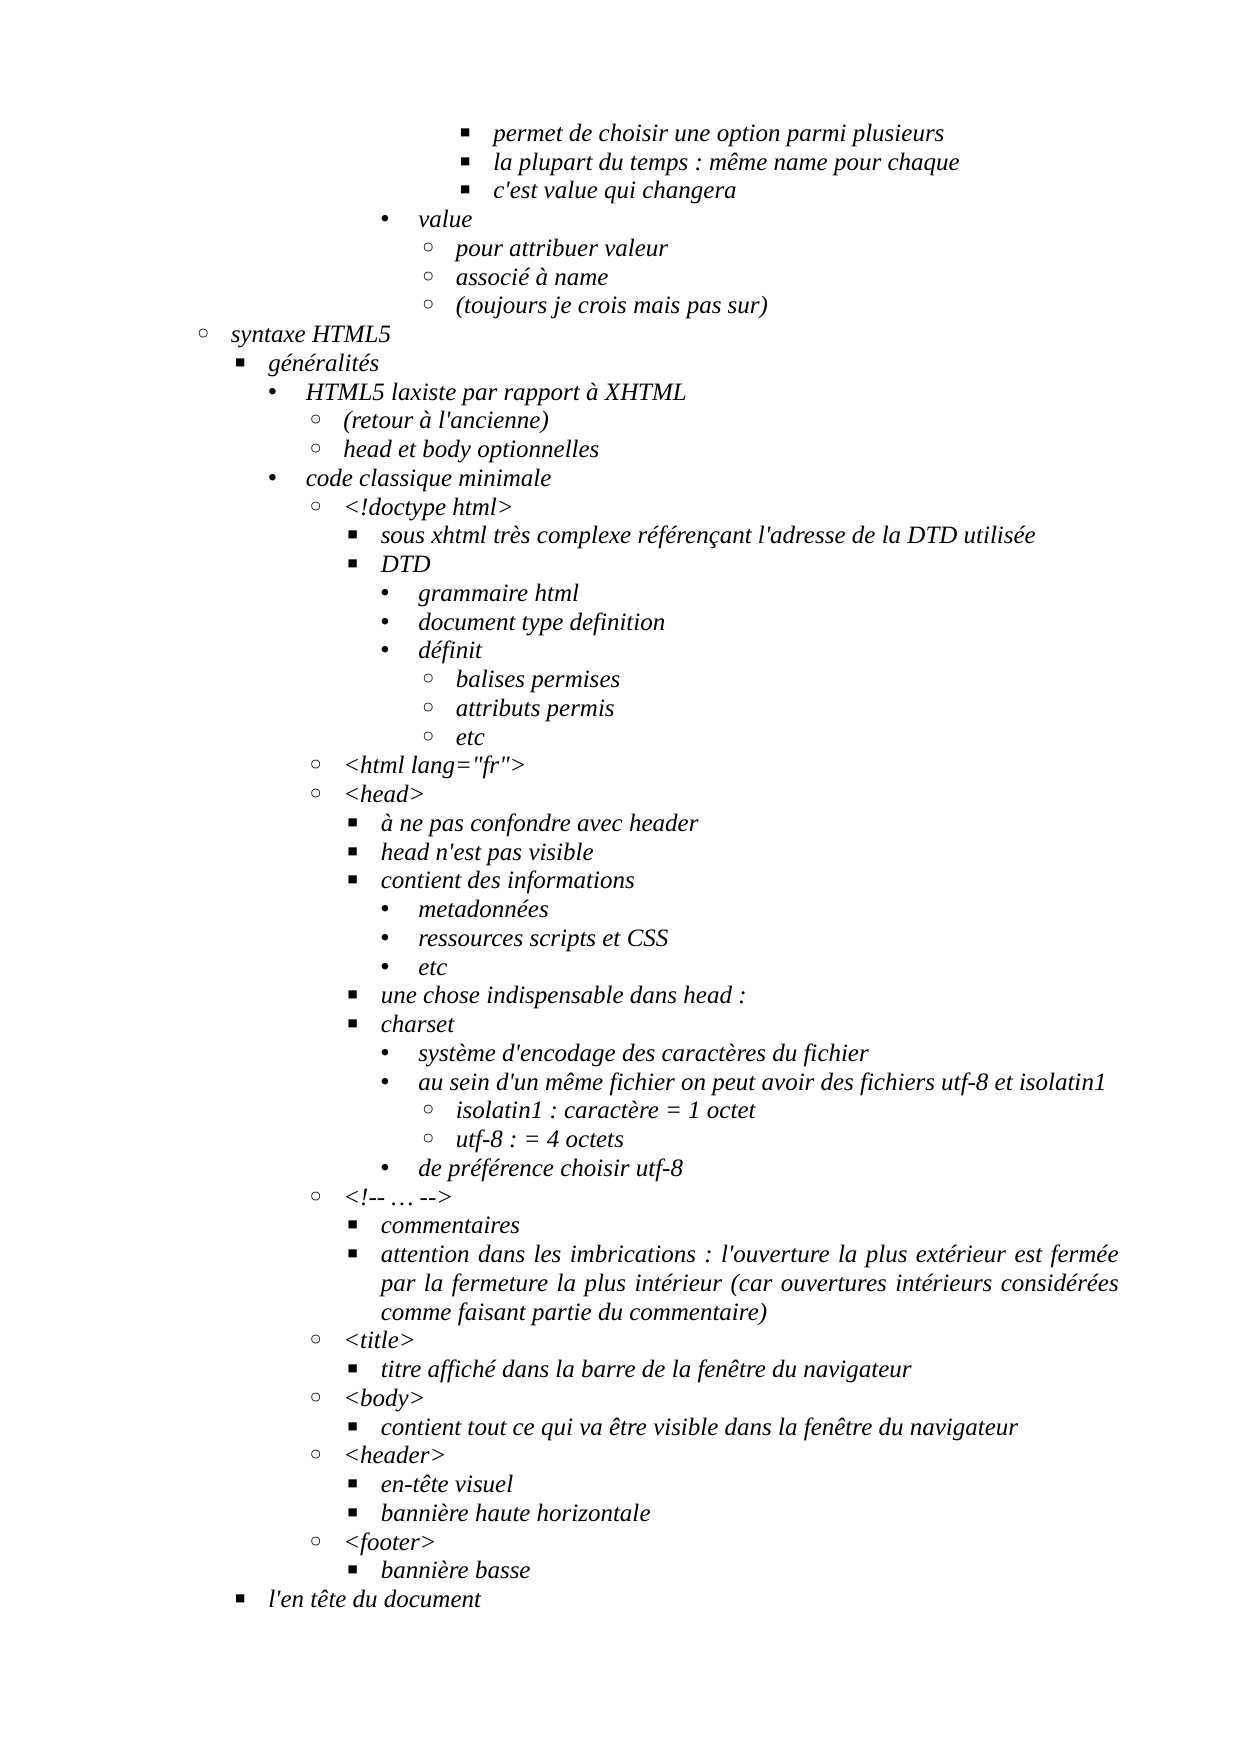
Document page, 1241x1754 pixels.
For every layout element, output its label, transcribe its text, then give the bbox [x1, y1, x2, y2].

list <body> [306, 1383, 1122, 1412]
list charset [343, 1009, 1122, 1038]
list <!-- … --> [306, 1182, 1122, 1211]
list <html lang="fr"> [306, 751, 1122, 779]
list code classique minimale [268, 463, 1122, 492]
list balises permises [418, 664, 1122, 693]
list ressources scripts et CSS [381, 923, 1122, 952]
list bannière basse [343, 1556, 1122, 1584]
list contient des informations [343, 866, 1122, 894]
list <footer> [306, 1527, 1122, 1556]
list HTML5 laxiste par rapport à XHTML [268, 377, 1122, 406]
list attention dans les imbrications : l'ouverture la plus extérieur est fermée par la fermeture la plus intérieur (car ouvertures intérieurs considérées comme faisant partie du commentaire) [343, 1239, 1122, 1326]
list <header> [306, 1441, 1122, 1469]
list commentaires [343, 1211, 1122, 1239]
list pour attribuer valeur [418, 233, 1122, 262]
list de préférence choisir utf-8 [381, 1153, 1122, 1182]
list head n'est pas visible [343, 837, 1122, 866]
list metadonnées [381, 894, 1122, 923]
list isolatin1 : caractère = 1 octet [418, 1096, 1122, 1124]
list DTD [343, 549, 1122, 578]
list grammaire html [381, 578, 1122, 607]
list syntaxe HTML5 [193, 319, 1122, 348]
list attributs permis [418, 693, 1122, 722]
list l'en tête du document [231, 1584, 1122, 1613]
list document type definition [381, 607, 1122, 636]
list bannière haute horizontale [343, 1498, 1122, 1527]
list <title> [306, 1326, 1122, 1354]
list (retour à l'ancienne) [306, 406, 1122, 434]
list associé à name [418, 262, 1122, 291]
list permet de choisir une option parmi plusieurs [456, 118, 1122, 147]
list head et body optionnelles [306, 434, 1122, 463]
list utf-8 : = 4 octets [418, 1124, 1122, 1153]
list (toujours je crois mais pas sur) [418, 291, 1122, 319]
list contient tout ce qui va être visible dans la fenêtre du navigateur [343, 1412, 1122, 1441]
list la plupart du temps : même name pour chaque [456, 147, 1122, 176]
list système d'encodage des caractères du fichier [381, 1038, 1122, 1067]
list etc [418, 722, 1122, 751]
list <!doctype html> [306, 492, 1122, 521]
list value [381, 204, 1122, 233]
list sous xhtml très complexe référençant l'adresse de la DTD utilisée [343, 521, 1122, 549]
list <head> [306, 779, 1122, 808]
list à ne pas confondre avec header [343, 808, 1122, 837]
list généralités [231, 348, 1122, 377]
list titre affiché dans la barre de la fenêtre du navigateur [343, 1354, 1122, 1383]
list une chose indispensable dans head : [343, 981, 1122, 1009]
list définit [381, 636, 1122, 664]
list en-tête visuel [343, 1469, 1122, 1498]
list etc [381, 952, 1122, 981]
list au sein d'un même fichier on peut avoir des fichiers utf-8 et isolatin1 [381, 1067, 1122, 1096]
list c'est value qui changera [456, 176, 1122, 204]
